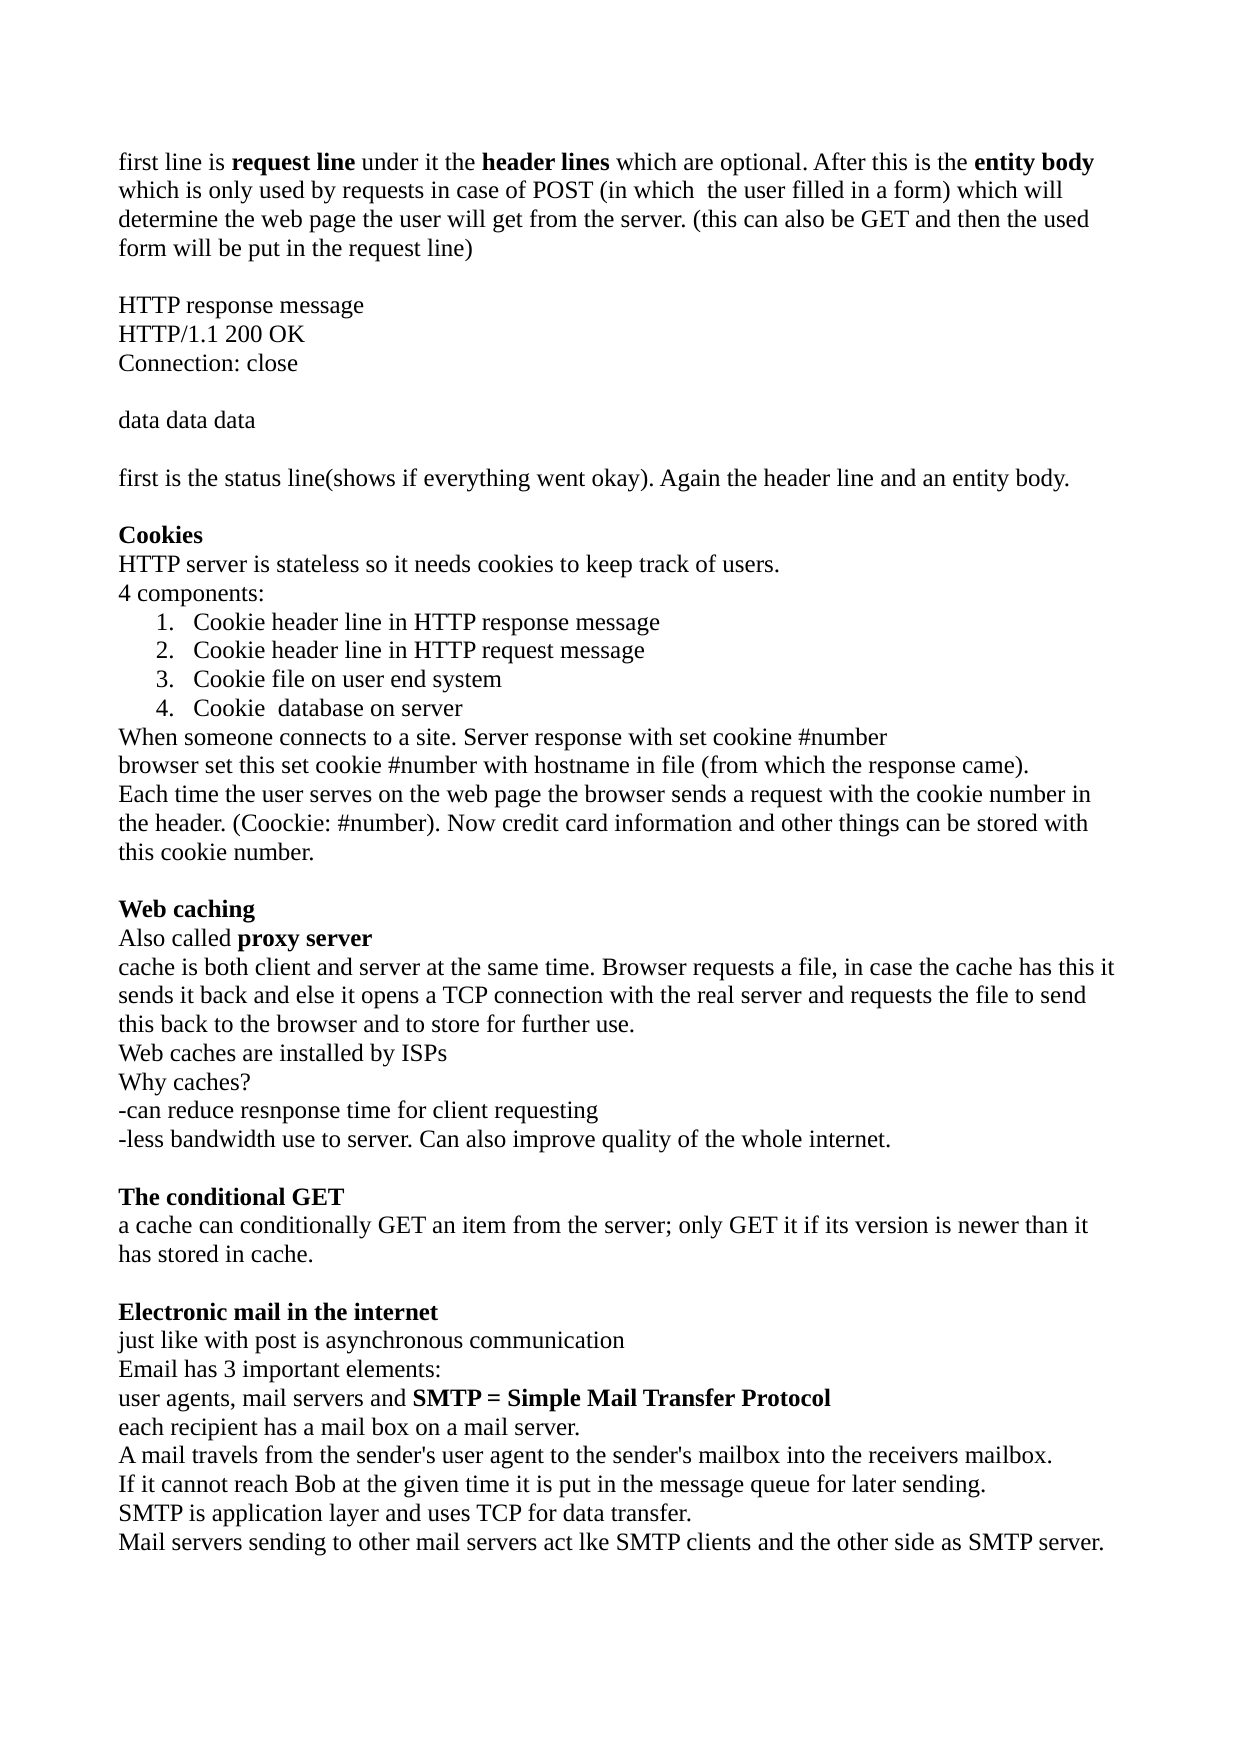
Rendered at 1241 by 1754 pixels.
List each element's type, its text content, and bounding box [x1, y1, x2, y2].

text browser set this set cookie #number with hostname in file (from which the response came). [118, 751, 1122, 779]
text If it cannot reach Bob at the given time it is put in the message queue for later sending. [118, 1469, 1122, 1498]
text When someone connects to a site. Server response with set cookine #number [118, 722, 1122, 751]
text a cache can conditionally GET an item from the server; only GET it if its version is newer than it has stored in cache. [118, 1211, 1122, 1268]
text Web caches are installed by ISPs [118, 1038, 1122, 1067]
text Also called proxy server [118, 923, 1122, 952]
text The conditional GET [118, 1182, 1122, 1211]
text HTTP response message [118, 291, 1122, 319]
list Cookie file on user end system [156, 664, 1122, 693]
text first line is request line under it the header lines which are optional. After this is the entity body which is only used by requests in case of POST (in which the user filled in a form) which will determine the web page the user will get from the server. (this can also be GET and then the used form will be put in the request line) [118, 147, 1122, 262]
text each recipient has a mail box on a mail server. [118, 1412, 1122, 1441]
list Cookie database on server [156, 693, 1122, 722]
text data data data [118, 406, 1122, 434]
list Cookie header line in HTTP request message [156, 636, 1122, 664]
text Email has 3 important elements: [118, 1354, 1122, 1383]
text Web caching [118, 894, 1122, 923]
text Cookies [118, 521, 1122, 549]
text cache is both client and server at the same time. Browser requests a file, in case the cache has this it sends it back and else it opens a TCP connection with the real server and requests the file to send this back to the browser and to store for further use. [118, 952, 1122, 1038]
text 4 components: [118, 578, 1122, 607]
text -can reduce resnponse time for client requesting [118, 1096, 1122, 1124]
text first is the status line(shows if everything went okay). Again the header line and an entity body. [118, 463, 1122, 492]
text Connection: close [118, 348, 1122, 377]
text HTTP server is stateless so it needs cookies to keep track of users. [118, 549, 1122, 578]
text -less bandwidth use to server. Can also improve quality of the whole internet. [118, 1124, 1122, 1153]
text Each time the user serves on the web page the browser sends a request with the cookie number in the header. (Coockie: #number). Now credit card information and other things can be stored with this cookie number. [118, 779, 1122, 866]
text A mail travels from the sender's user agent to the sender's mailbox into the receivers mailbox. [118, 1441, 1122, 1469]
text Mail servers sending to other mail servers act lke SMTP clients and the other side as SMTP server. [118, 1527, 1122, 1556]
text just like with post is asynchronous communication [118, 1326, 1122, 1354]
text HTTP/1.1 200 OK [118, 319, 1122, 348]
text Electronic mail in the internet [118, 1297, 1122, 1326]
text Why caches? [118, 1067, 1122, 1096]
text SMTP is application layer and uses TCP for data transfer. [118, 1498, 1122, 1527]
list Cookie header line in HTTP response message [156, 607, 1122, 636]
text user agents, mail servers and SMTP = Simple Mail Transfer Protocol [118, 1383, 1122, 1412]
